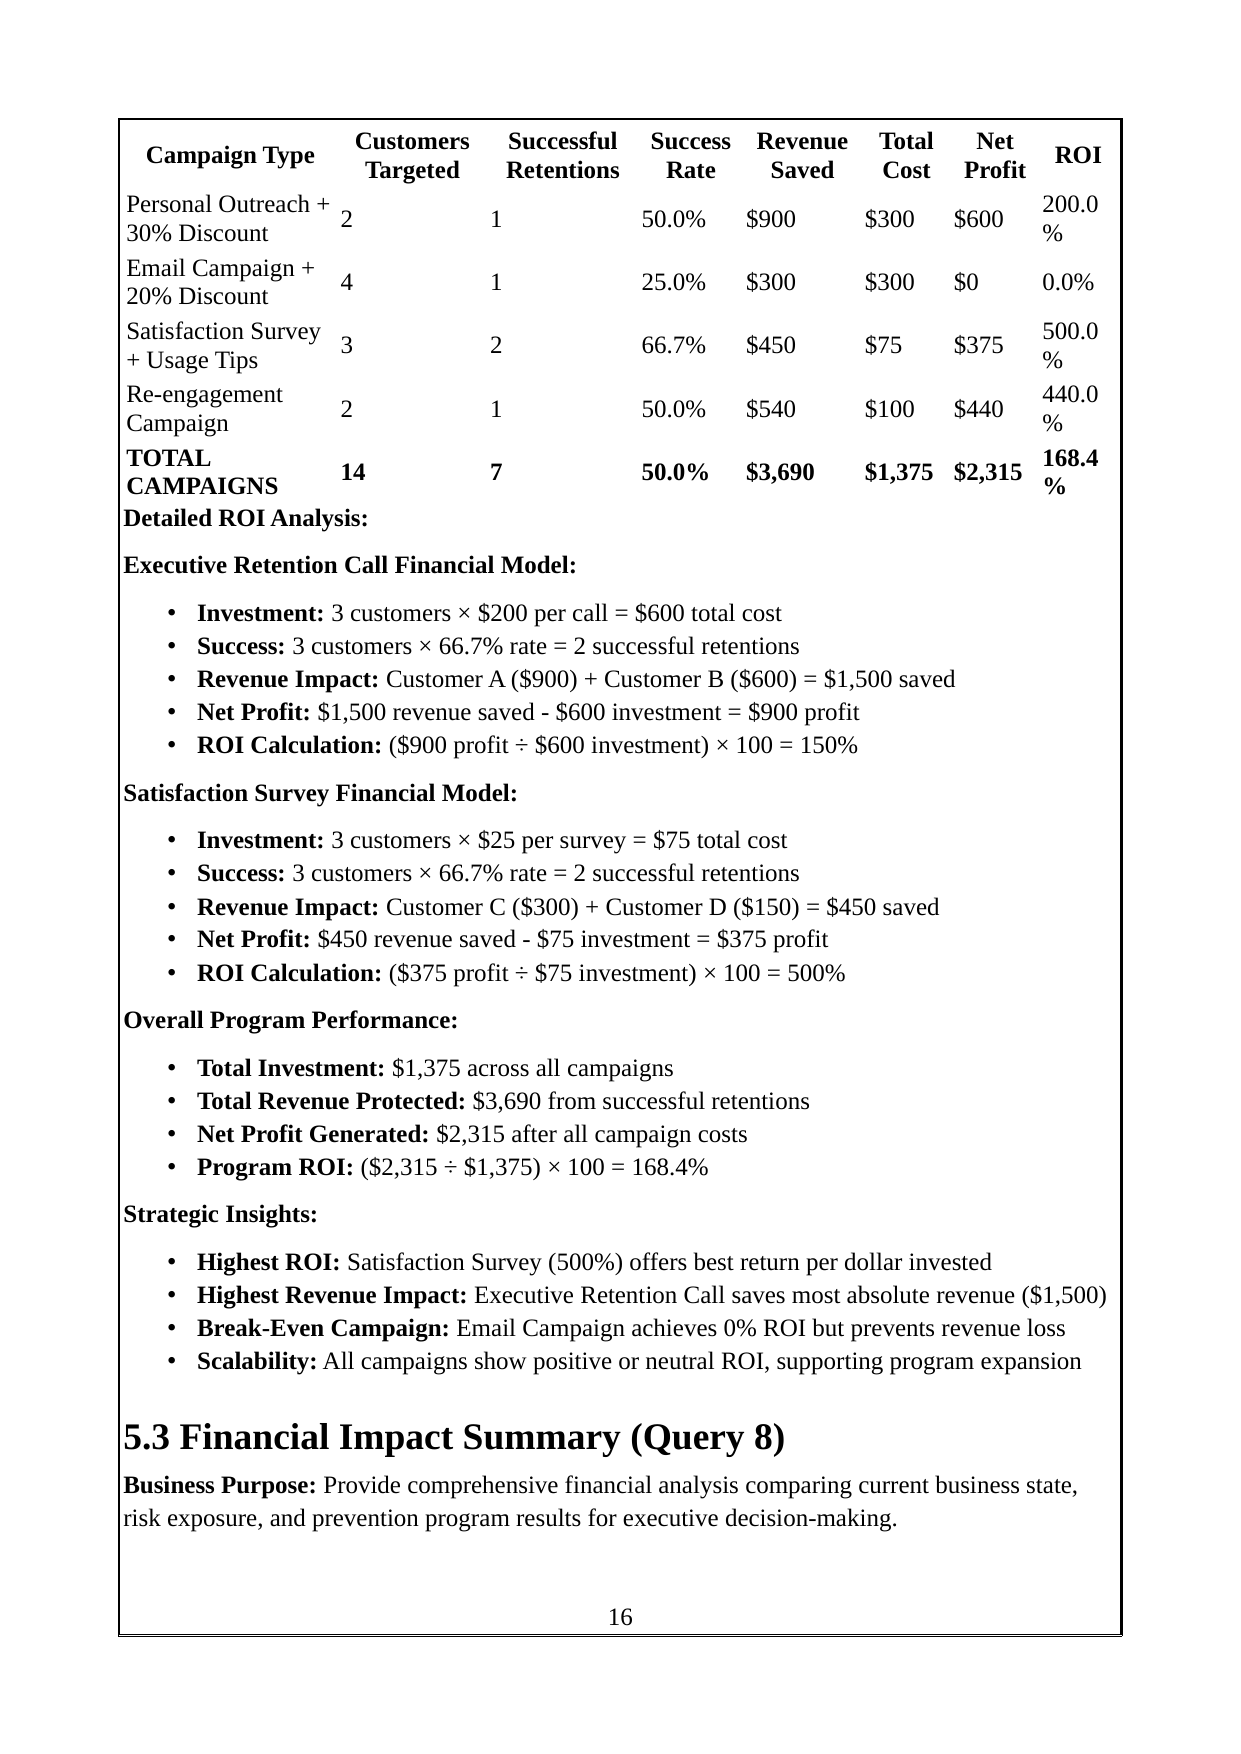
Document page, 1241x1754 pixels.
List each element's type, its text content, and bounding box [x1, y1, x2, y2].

text Strategic Insights: [123, 1199, 1117, 1228]
table_cell 7 [487, 440, 638, 503]
table_header Net Profit [951, 123, 1039, 186]
table_header ROI [1039, 123, 1117, 186]
table_cell $375 [951, 313, 1039, 376]
table_cell Email Campaign + 20% Discount [123, 250, 337, 313]
table_header Customers Targeted [338, 123, 487, 186]
table_cell $2,315 [951, 440, 1039, 503]
table_cell 2 [338, 376, 487, 440]
table_cell 1 [487, 376, 638, 440]
table_cell $450 [743, 313, 862, 376]
table_cell 66.7% [639, 313, 743, 376]
table_cell 50.0% [639, 376, 743, 440]
list Program ROI: ($2,315 ÷ $1,375) × 100 = 168.4% [167, 1152, 1117, 1181]
table_cell 200.0% [1039, 186, 1117, 250]
table_cell 14 [338, 440, 487, 503]
table_cell 168.4% [1039, 440, 1117, 503]
table_cell $600 [951, 186, 1039, 250]
table_cell $440 [951, 376, 1039, 440]
list Total Investment: $1,375 across all campaigns [167, 1053, 1117, 1082]
table_cell 50.0% [639, 440, 743, 503]
table_cell 1 [487, 250, 638, 313]
table_header Successful Retentions [487, 123, 638, 186]
list Net Profit: $450 revenue saved - $75 investment = $375 profit [167, 924, 1117, 953]
text Business Purpose: Provide comprehensive financial analysis comparing current business state, risk exposure, and prevention program results for executive decision-making. [123, 1470, 1117, 1532]
table_cell Satisfaction Survey + Usage Tips [123, 313, 337, 376]
list Revenue Impact: Customer A ($900) + Customer B ($600) = $1,500 saved [167, 664, 1117, 693]
table_cell Re-engagement Campaign [123, 376, 337, 440]
table_header Campaign Type [123, 123, 337, 186]
table_cell 25.0% [639, 250, 743, 313]
list Net Profit: $1,500 revenue saved - $600 investment = $900 profit [167, 697, 1117, 726]
list Total Revenue Protected: $3,690 from successful retentions [167, 1086, 1117, 1114]
list Investment: 3 customers × $25 per survey = $75 total cost [167, 826, 1117, 854]
list Highest Revenue Impact: Executive Retention Call saves most absolute revenue ($1,500) [167, 1280, 1117, 1309]
list ROI Calculation: ($900 profit ÷ $600 investment) × 100 = 150% [167, 730, 1117, 759]
table_cell $540 [743, 376, 862, 440]
table_cell 2 [487, 313, 638, 376]
table_cell $300 [862, 186, 951, 250]
table_cell $75 [862, 313, 951, 376]
table_cell $1,375 [862, 440, 951, 503]
list Break-Even Campaign: Email Campaign achieves 0% ROI but prevents revenue loss [167, 1313, 1117, 1342]
table_cell $100 [862, 376, 951, 440]
table_header Total Cost [862, 123, 951, 186]
text Overall Program Performance: [123, 1005, 1117, 1034]
list ROI Calculation: ($375 profit ÷ $75 investment) × 100 = 500% [167, 958, 1117, 986]
list Success: 3 customers × 66.7% rate = 2 successful retentions [167, 631, 1117, 660]
table_header Success Rate [639, 123, 743, 186]
table_cell $900 [743, 186, 862, 250]
text Executive Retention Call Financial Model: [123, 551, 1117, 579]
text Satisfaction Survey Financial Model: [123, 778, 1117, 807]
list Net Profit Generated: $2,315 after all campaign costs [167, 1119, 1117, 1148]
table_cell $300 [862, 250, 951, 313]
table_cell 2 [338, 186, 487, 250]
table_cell 50.0% [639, 186, 743, 250]
list Success: 3 customers × 66.7% rate = 2 successful retentions [167, 858, 1117, 887]
table_cell TOTAL CAMPAIGNS [123, 440, 337, 503]
table_cell Personal Outreach + 30% Discount [123, 186, 337, 250]
table_cell 1 [487, 186, 638, 250]
table_cell $3,690 [743, 440, 862, 503]
table_cell 0.0% [1039, 250, 1117, 313]
table_cell 4 [338, 250, 487, 313]
table_cell $0 [951, 250, 1039, 313]
table_header Revenue Saved [743, 123, 862, 186]
list Highest ROI: Satisfaction Survey (500%) offers best return per dollar invested [167, 1247, 1117, 1276]
table_cell 500.0% [1039, 313, 1117, 376]
subtitle 5.3 Financial Impact Summary (Query 8) [123, 1414, 1117, 1458]
table_cell 3 [338, 313, 487, 376]
list Scalability: All campaigns show positive or neutral ROI, supporting program expansion [167, 1346, 1117, 1375]
list Investment: 3 customers × $200 per call = $600 total cost [167, 598, 1117, 627]
table_cell 440.0% [1039, 376, 1117, 440]
table_cell $300 [743, 250, 862, 313]
text Detailed ROI Analysis: [123, 503, 1117, 532]
list Revenue Impact: Customer C ($300) + Customer D ($150) = $450 saved [167, 892, 1117, 920]
